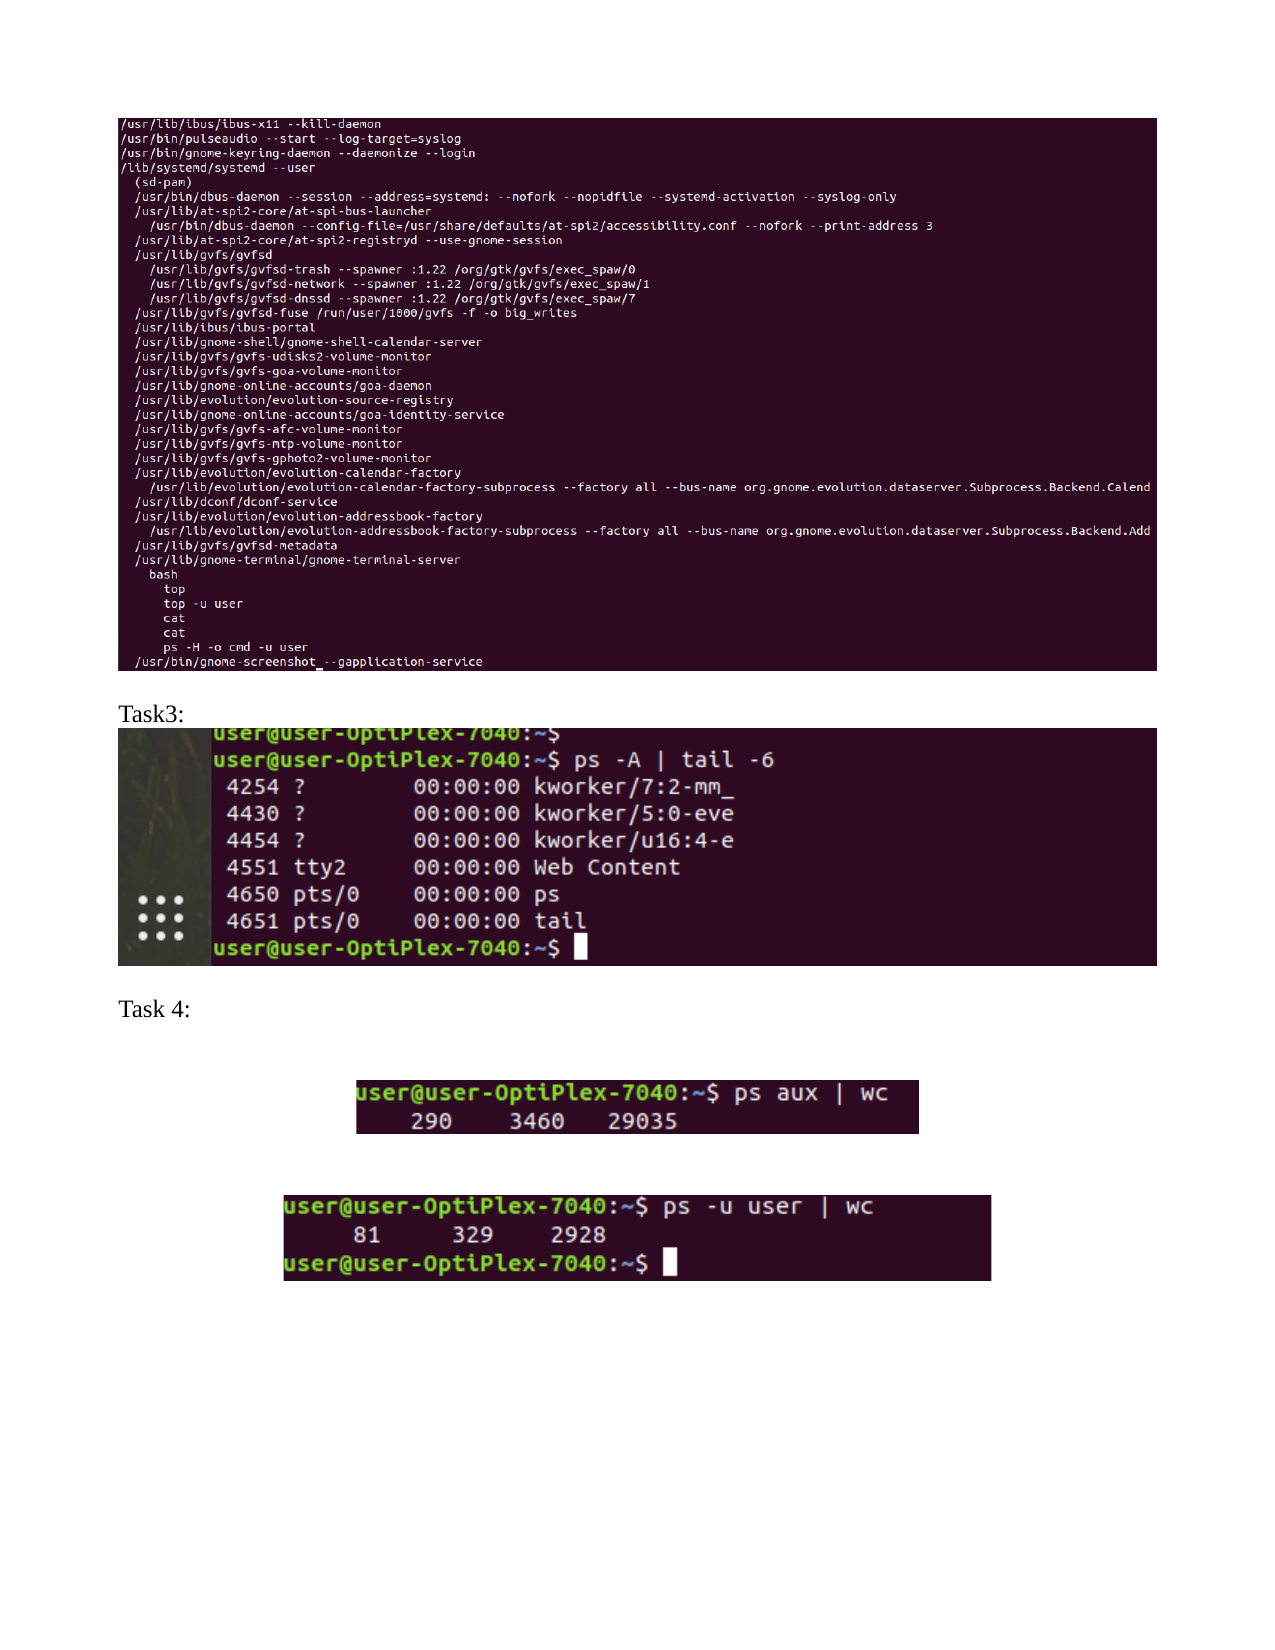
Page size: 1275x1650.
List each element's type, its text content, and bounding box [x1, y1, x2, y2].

text Task 4: [118, 994, 1157, 1023]
text Task3: [118, 699, 1157, 728]
picture [283, 1195, 992, 1281]
picture [118, 118, 1157, 671]
picture [356, 1080, 919, 1134]
picture [118, 728, 1157, 966]
